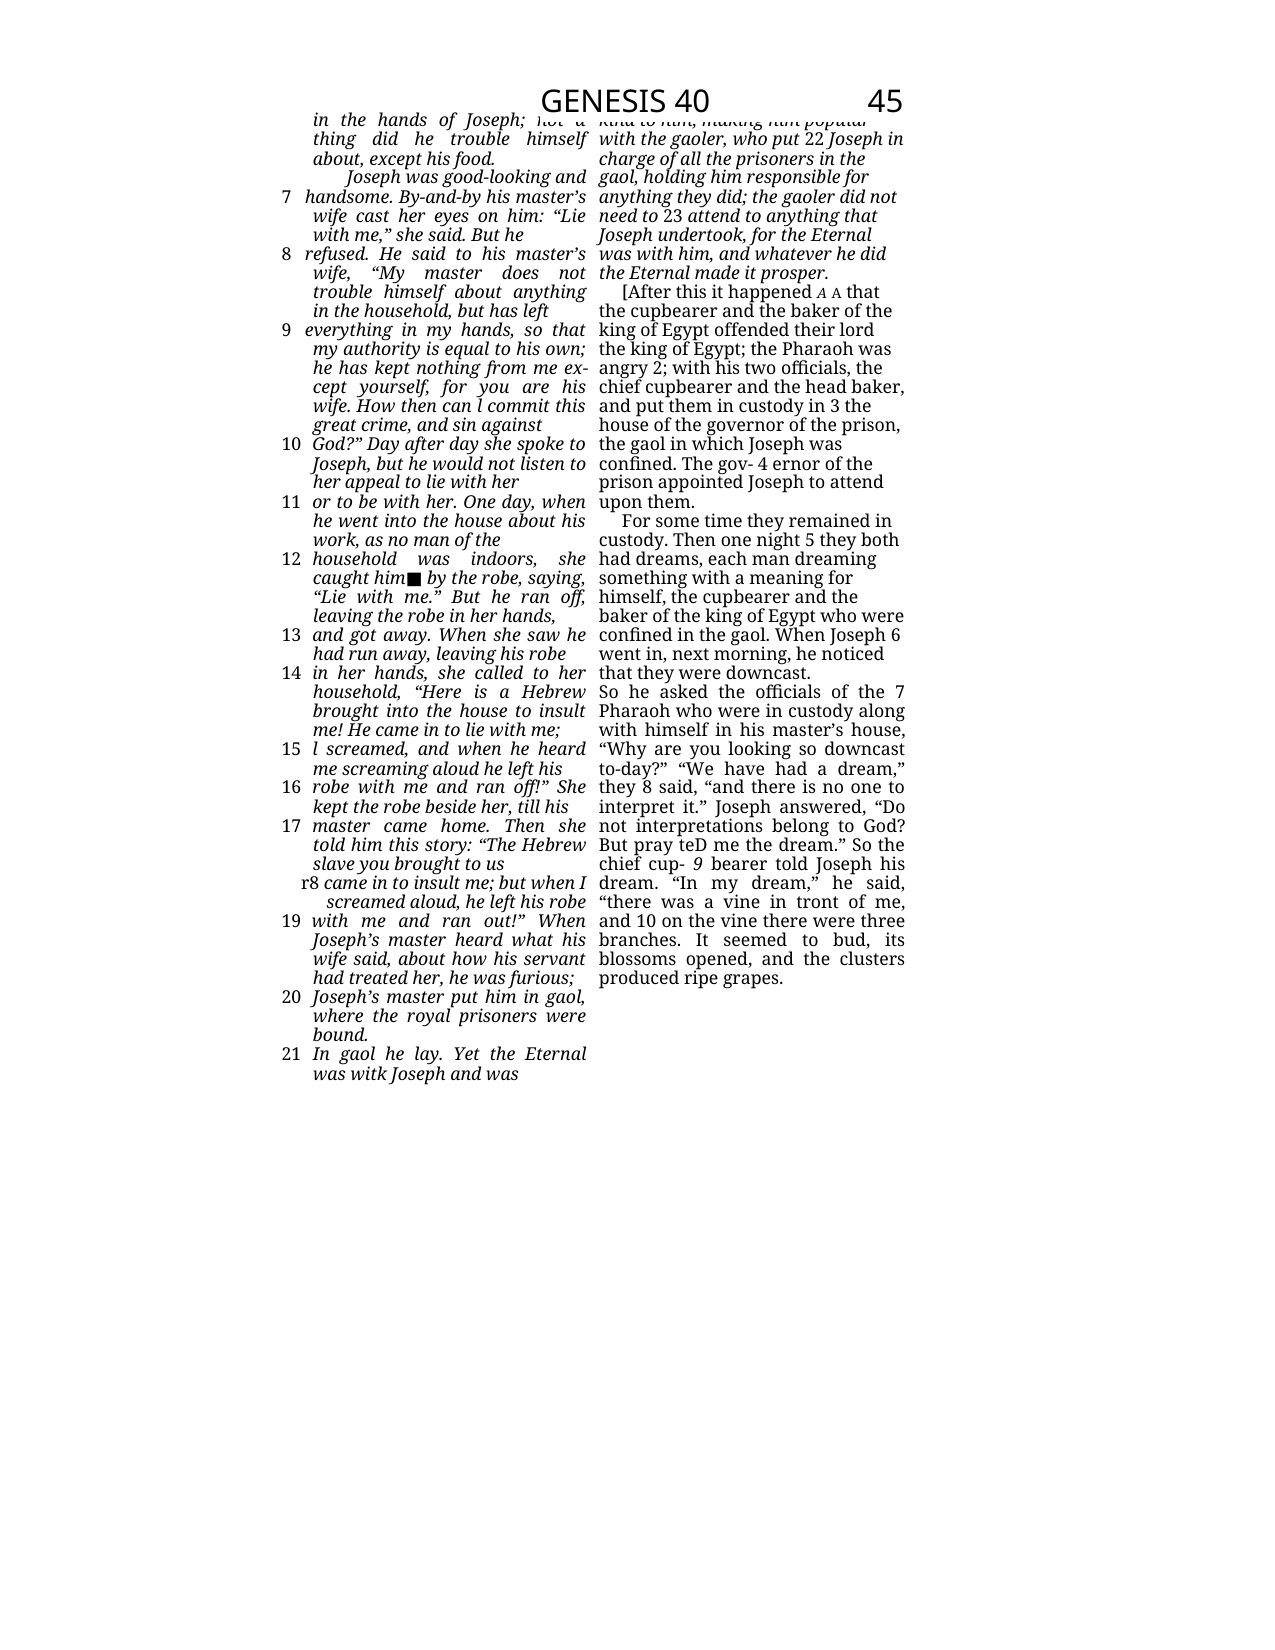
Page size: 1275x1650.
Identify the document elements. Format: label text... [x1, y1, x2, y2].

text kind to him, making him popu­lar with the gaoler, who put 22 Joseph in charge of all the pris­oners in the gaol, holding him responsible for anything they did; the gaoler did not need to 23 attend to anything that Joseph undertook, for the Eternal was with him, and whatever he did the Eternal made it prosper. [599, 112, 906, 283]
text in the hands of Joseph; not a thing did he trouble himself about, except his food. [313, 112, 588, 169]
list l screamed, and when he heard me screaming aloud he left his [281, 741, 588, 779]
list In gaol he lay. Yet the Eter­nal was witk Joseph and was [281, 1046, 588, 1084]
text So he asked the officials of the 7 Pharaoh who were in custody along with himself in his mas­ter’s house, “Why are you looking so downcast to-day?” “We have had a dream,” they 8 said, “and there is no one to interpret it.” Joseph answered, “Do not interpretations belong to God? But pray teD me the dream.” So the chief cup- 9 bearer told Joseph his dream. “In my dream,” he said, “there was a vine in tront of me, and 10 on the vine there were three branches. It seemed to bud, its blossoms opened, and the clusters produced ripe grapes. [599, 683, 906, 988]
list God?” Day after day she spoke to Joseph, but he would not lis­ten to her appeal to lie with her [281, 436, 588, 493]
list everything in my hands, so that my authority is equal to his own; he has kept nothing from me ex­cept yourself, for you are his wife. How then can l commit this great crime, and sin against [281, 321, 588, 436]
list handsome. By-and-by his mas­ter’s wife cast her eyes on him: “Lie with me,” she said. But he [281, 188, 588, 245]
list or to be with her. One day, when he went into the house about his work, as no man of the [281, 493, 588, 550]
list in her hands, she called to her household, “Here is a Hebrew brought into the house to insult me! He came in to lie with me; [281, 664, 588, 741]
list master came home. Then she told him this story: “The He­brew slave you brought to us [281, 817, 588, 874]
text For some time they remained in custody. Then one night 5 they both had dreams, each man dreaming something with a meaning for himself, the cup­bearer and the baker of the king of Egypt who were con­fined in the gaol. When Joseph 6 went in, next morning, he no­ticed that they were downcast. [599, 512, 906, 683]
text Joseph was good-looking and [281, 169, 588, 188]
text [After this it happened a a that the cupbearer and the baker of the king of Egypt of­fended their lord the king of Egypt; the Pharaoh was angry 2; with his two officials, the chief cupbearer and the head baker, and put them in custody in 3 the house of the governor of the prison, the gaol in which Joseph was confined. The gov- 4 ernor of the prison appointed Joseph to attend upon them. [599, 283, 906, 512]
list household was indoors, she caught him■ by the robe, saying, “Lie with me.” But he ran off, leaving the robe in her hands, [281, 550, 588, 626]
list with me and ran out!” When Joseph’s master heard what his wife said, about how his servant had treated her, he was furious; [281, 912, 588, 988]
list refused. He said to his master’s wife, “My master does not trouble himself about anything in the household, but has left [281, 245, 588, 321]
text r8 came in to insult me; but when I screamed aloud, he left his robe [281, 874, 588, 912]
list Joseph’s master put him in gaol, where the royal prisoners were bound. [281, 988, 588, 1046]
list and got away. When she saw he had run away, leaving his robe [281, 626, 588, 664]
list robe with me and ran off!” She kept the robe beside her, till his [281, 779, 588, 817]
